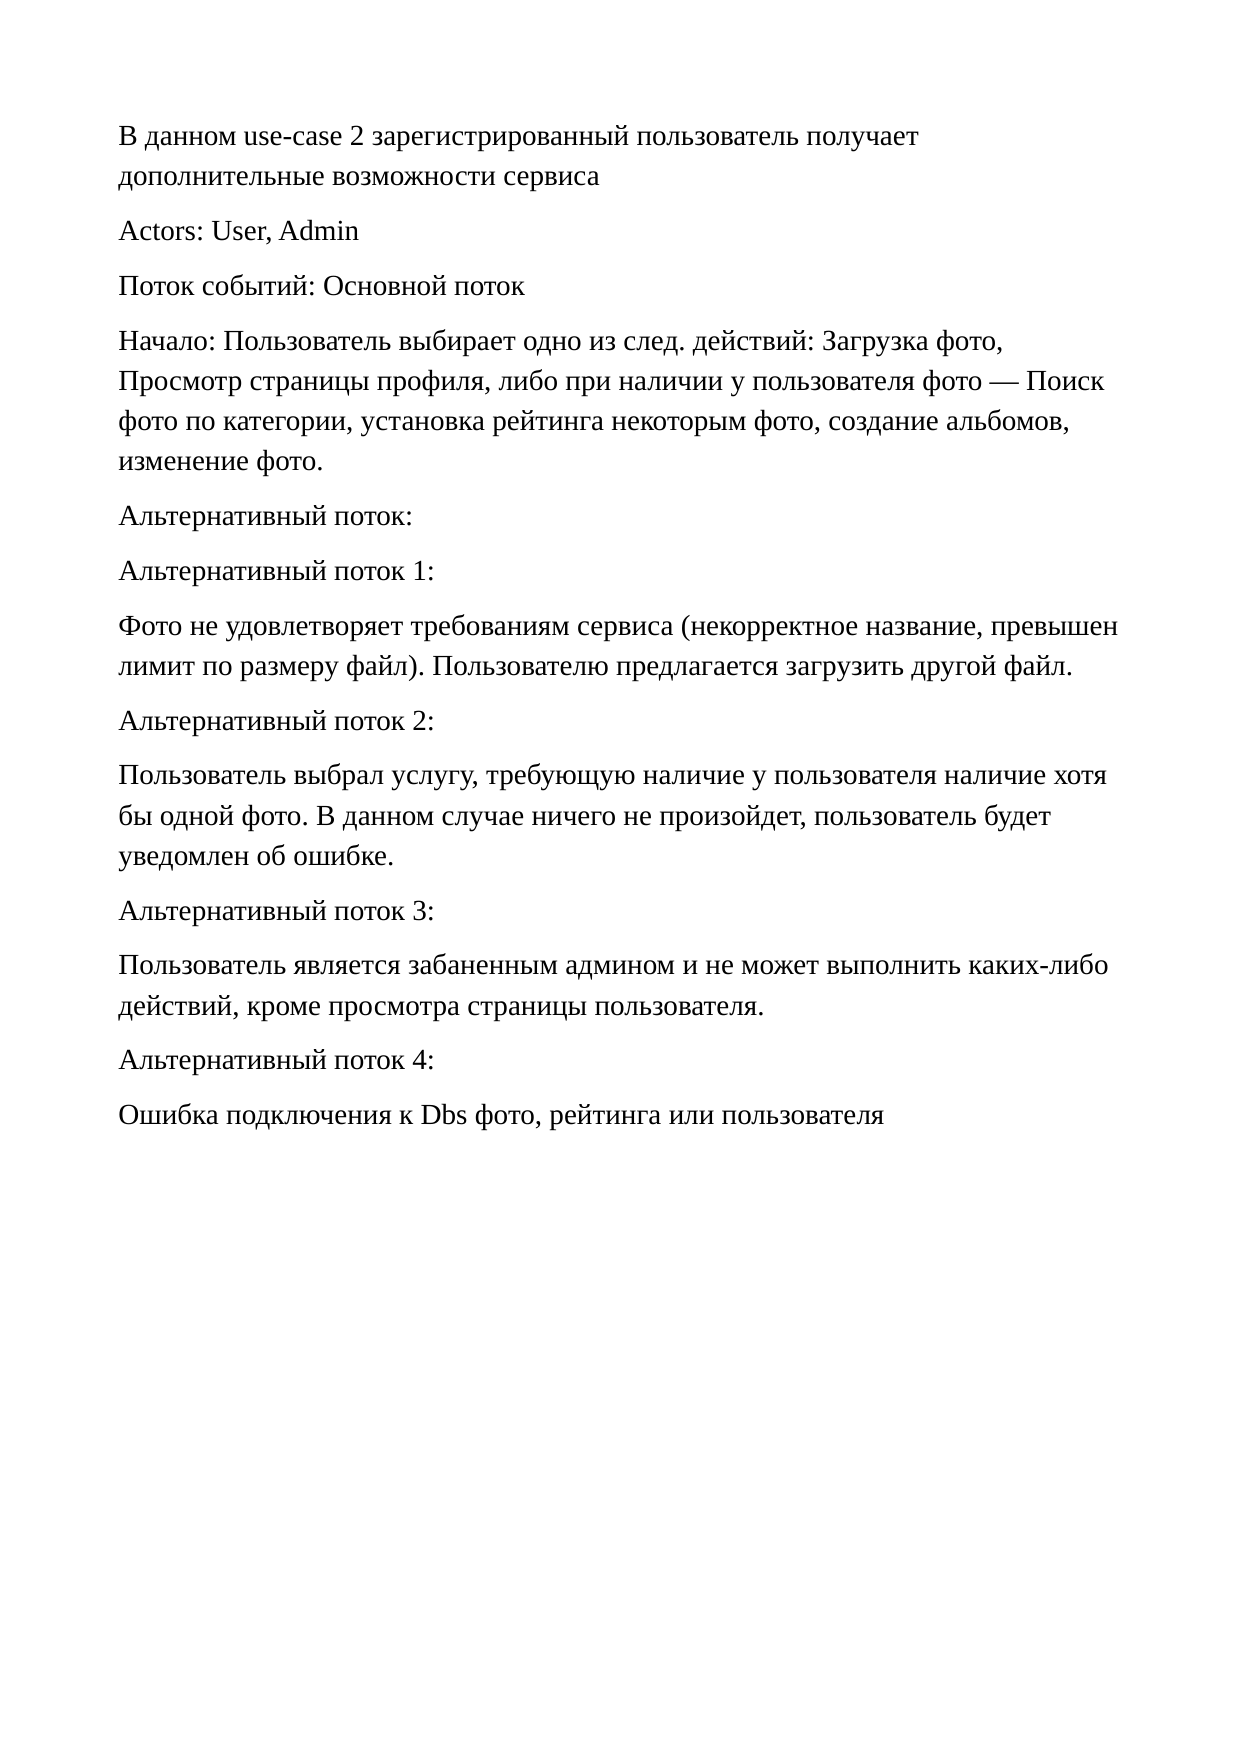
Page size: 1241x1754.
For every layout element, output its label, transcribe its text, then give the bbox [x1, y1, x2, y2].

text Альтернативный поток: [118, 498, 1122, 532]
text Пользователь является забаненным админом и не может выполнить каких-либо действий, кроме просмотра страницы пользователя. [118, 947, 1122, 1021]
text В данном use-case 2 зарегистрированный пользователь получает дополнительные возможности сервиса [118, 118, 1122, 192]
text Альтернативный поток 1: [118, 553, 1122, 586]
text Поток событий: Основной поток [118, 268, 1122, 301]
text Начало: Пользователь выбирает одно из след. действий: Загрузка фото, Просмотр страницы профиля, либо при наличии у пользователя фото — Поиск фото по категории, установка рейтинга некоторым фото, создание альбомов, изменение фото. [118, 323, 1122, 477]
text Actors: User, Admin [118, 213, 1122, 247]
text Альтернативный поток 3: [118, 893, 1122, 926]
text Ошибка подключения к Dbs фото, рейтинга или пользователя [118, 1097, 1122, 1131]
text Альтернативный поток 4: [118, 1042, 1122, 1076]
text Фото не удовлетворяет требованиям сервиса (некорректное название, превышен лимит по размеру файл). Пользователю предлагается загрузить другой файл. [118, 608, 1122, 681]
text Альтернативный поток 2: [118, 703, 1122, 736]
text Пользователь выбрал услугу, требующую наличие у пользователя наличие хотя бы одной фото. В данном случае ничего не произойдет, пользователь будет уведомлен об ошибке. [118, 757, 1122, 871]
